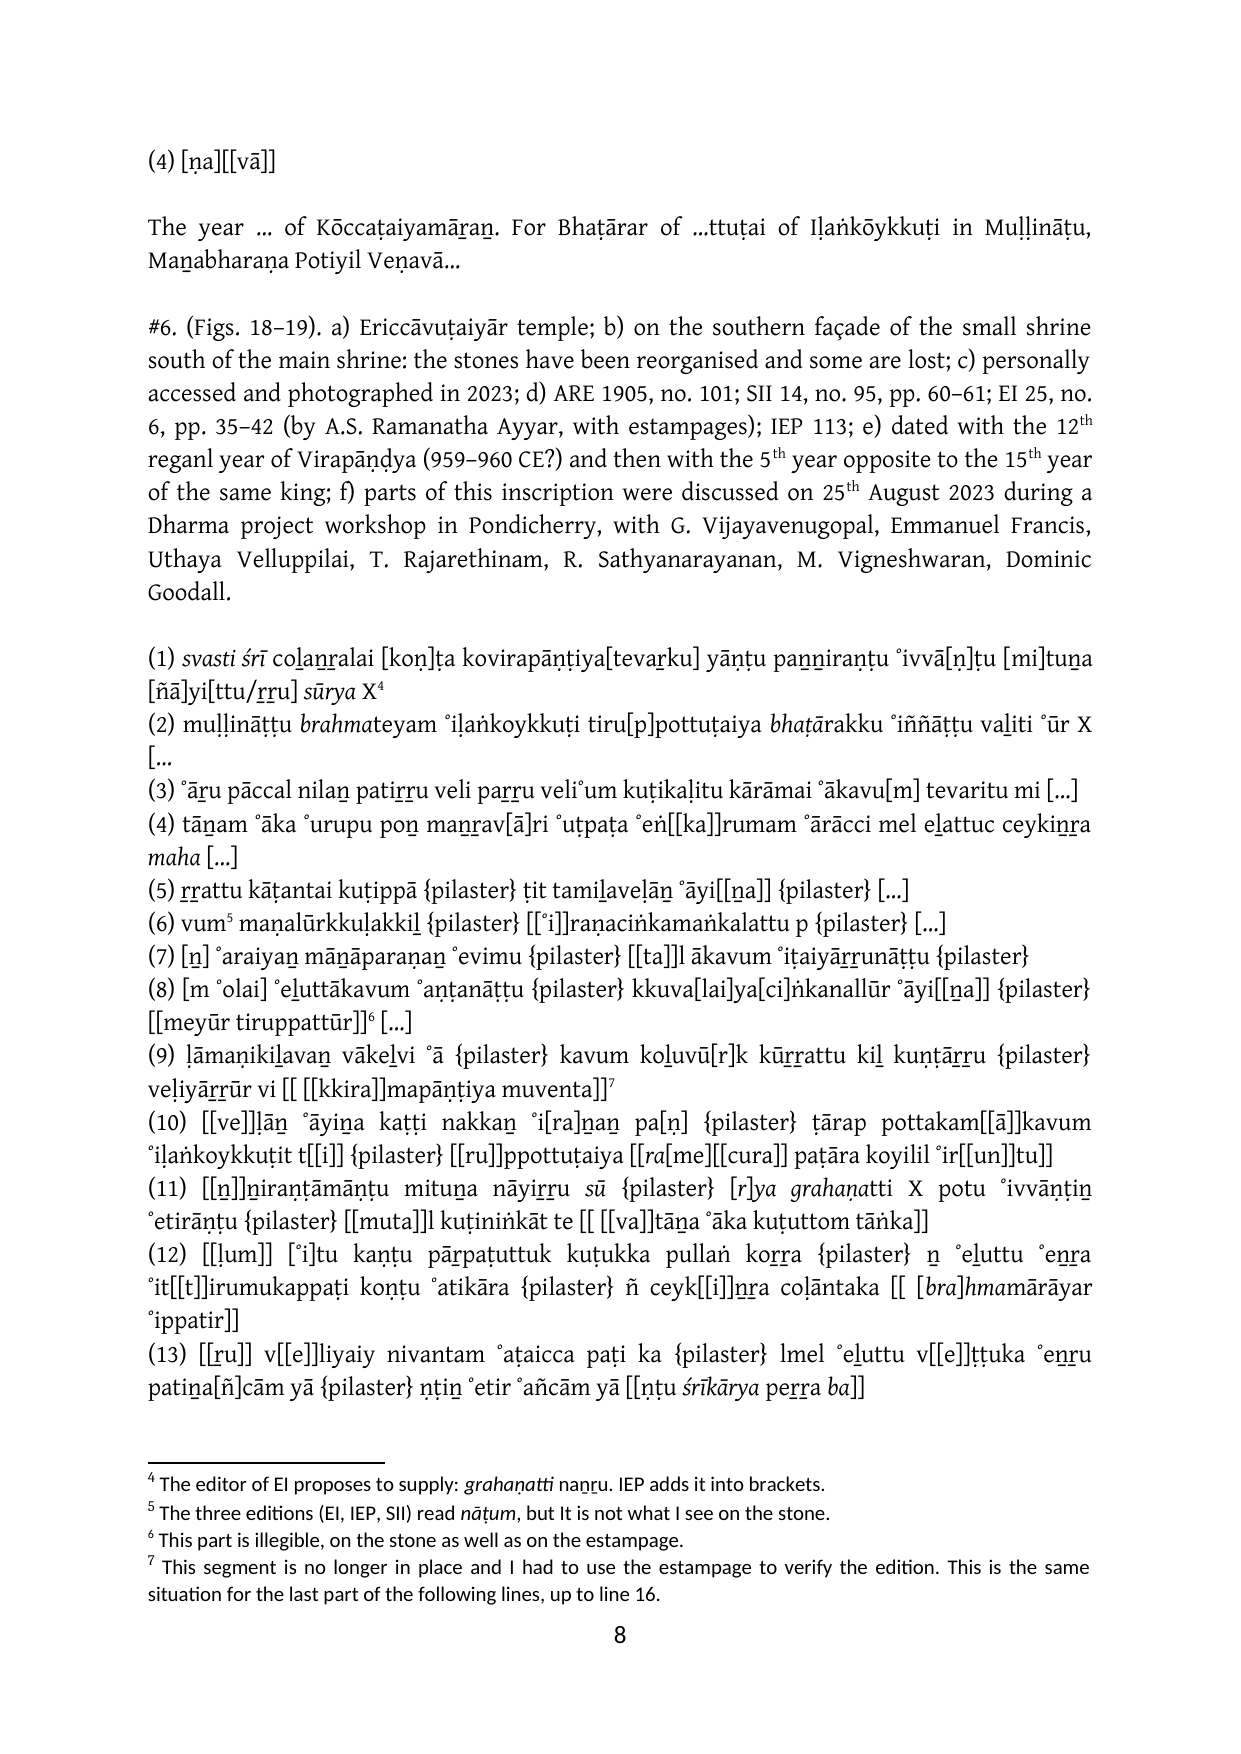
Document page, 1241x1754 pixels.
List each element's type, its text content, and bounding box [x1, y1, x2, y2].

text (4) tāṉam ˚āka ˚urupu poṉ maṉṟav[ā]ri ˚uṭpaṭa ˚eṅ[[ka]]rumam ˚ārācci mel eḻattuc ceykiṉṟa maha […] [148, 810, 1093, 872]
text (10) [[ve]]ḷāṉ ˚āyiṉa kaṭṭi nakkaṉ ˚i[ra]ṉaṉ pa[ṇ] {pilaster} ṭārap pottakam[[ā]]kavum ˚iḷaṅkoykkuṭit t[[i]] {pilaster} [[ru]]ppottuṭaiya [[ra[me][[cura]] paṭāra koyilil ˚ir[[un]]tu]] [148, 1108, 1093, 1170]
text (5) ṟṟattu kāṭantai kuṭippā {pilaster} ṭit tamiḻaveḷāṉ ˚āyi[[ṉa]] {pilaster} […] [148, 876, 1093, 905]
text (11) [[ṉ]]ṉiraṇṭāmāṇṭu mituṉa nāyiṟṟu sū {pilaster} [r]ya grahaṇatti X potu ˚ivvāṇṭiṉ ˚etirāṇṭu {pilaster} [[muta]]l kuṭiniṅkāt te [[ [[va]]tāṉa ˚āka kuṭuttom tāṅka]] [148, 1174, 1093, 1236]
text (7) [ṉ] ˚araiyaṉ māṉāparaṇaṉ ˚evimu {pilaster} [[ta]]l ākavum ˚iṭaiyāṟṟunāṭṭu {pilaster} [148, 943, 1093, 971]
text The year … of Kōccaṭaiyamāṟaṉ. For Bhaṭārar of …ttuṭai of Iḷaṅkōykkuṭi in Muḷḷināṭu, Maṉabharaṇa Potiyil Veṇavā… [148, 214, 1093, 276]
text (2) muḷḷināṭṭu brahmateyam ˚iḷaṅkoykkuṭi tiru[p]pottuṭaiya bhaṭārakku ˚iññāṭṭu vaḻiti ˚ūr X [… [148, 711, 1093, 773]
text (6) vum maṇalūrkkuḷakkiḻ {pilaster} [[˚i]]raṇaciṅkamaṅkalattu p {pilaster} […] [148, 909, 1093, 938]
text (13) [[ṟu]] v[[e]]liyaiy nivantam ˚aṭaicca paṭi ka {pilaster} lmel ˚eḻuttu v[[e]]ṭṭuka ˚eṉṟu patiṉa[ñ]cām yā {pilaster} ṇṭiṉ ˚etir ˚añcām yā [[ṇṭu śrīkārya peṟṟa ba]] [148, 1340, 1093, 1402]
text #6. (Figs. 18–19). a) Ericcāvuṭaiyār temple; b) on the southern façade of the small shrine south of the main shrine: the stones have been reorganised and some are lost; c) personally accessed and photographed in 2023; d) ARE 1905, no. 101; SII 14, no. 95, pp. 60–61; EI 25, no. 6, pp. 35–42 (by A.S. Ramanatha Ayyar, with estampages); IEP 113; e) dated with the 12th reganl year of Virapāṇḍya (959–960 CE?) and then with the 5th year opposite to the 15th year of the same king; f) parts of this inscription were discussed on 25th August 2023 during a Dharma project workshop in Pondicherry, with G. Vijayavenugopal, Emmanuel Francis, Uthaya Velluppilai, T. Rajarethinam, R. Sathyanarayanan, M. Vigneshwaran, Dominic Goodall. [148, 313, 1093, 607]
text (1) svasti śrī coḻaṉṟalai [koṇ]ṭa kovirapāṇṭiya[tevaṟku] yāṇṭu paṉṉiraṇṭu ˚ivvā[ṇ]ṭu [mi]tuṉa [ñā]yi[ttu/ṟṟu] sūrya X [148, 644, 1093, 706]
text (9) ḷāmaṇikiḻavaṉ vākeḻvi ˚ā {pilaster} kavum koḻuvū[r]k kūṟṟattu kiḻ kuṇṭāṟṟu {pilaster} veḷiyāṟṟūr vi [[ [[kkira]]mapāṇṭiya muventa]] [148, 1042, 1093, 1104]
text (8) [m ˚olai] ˚eḻuttākavum ˚aṇṭanāṭṭu {pilaster} kkuva[lai]ya[ci]ṅkanallūr ˚āyi[[ṉa]] {pilaster} [[meyūr tiruppattūr]] […] [148, 976, 1093, 1038]
text This part is illegible, on the stone as well as on the estampage. [148, 1527, 1093, 1552]
text The three editions (EI, IEP, SII) read nāṭum, but It is not what I see on the stone. [148, 1498, 1093, 1527]
text (4) [ṇa][[vā]] [148, 148, 1093, 176]
text (3) ˚āṟu pāccal nilaṉ patiṟṟu veli paṟṟu veli˚um kuṭikaḷitu kārāmai ˚ākavu[m] tevaritu mi […] [148, 777, 1093, 806]
text (12) [[ḷum]] [˚i]tu kaṇṭu pāṟpaṭuttuk kuṭukka pullaṅ koṟṟa {pilaster} ṉ ˚eḻuttu ˚eṉṟa ˚it[[t]]irumukappaṭi koṇṭu ˚atikāra {pilaster} ñ ceyk[[i]]ṉṟa coḷāntaka [[ [bra]hmamārāyar ˚ippatir]] [148, 1241, 1093, 1336]
text This segment is no longer in place and I had to use the estampage to verify the edition. This is the same situation for the last part of the following lines, up to line 16. [148, 1552, 1093, 1606]
text The editor of EI proposes to supply: grahaṇatti naṉṟu. IEP adds it into brackets. [148, 1469, 1093, 1498]
